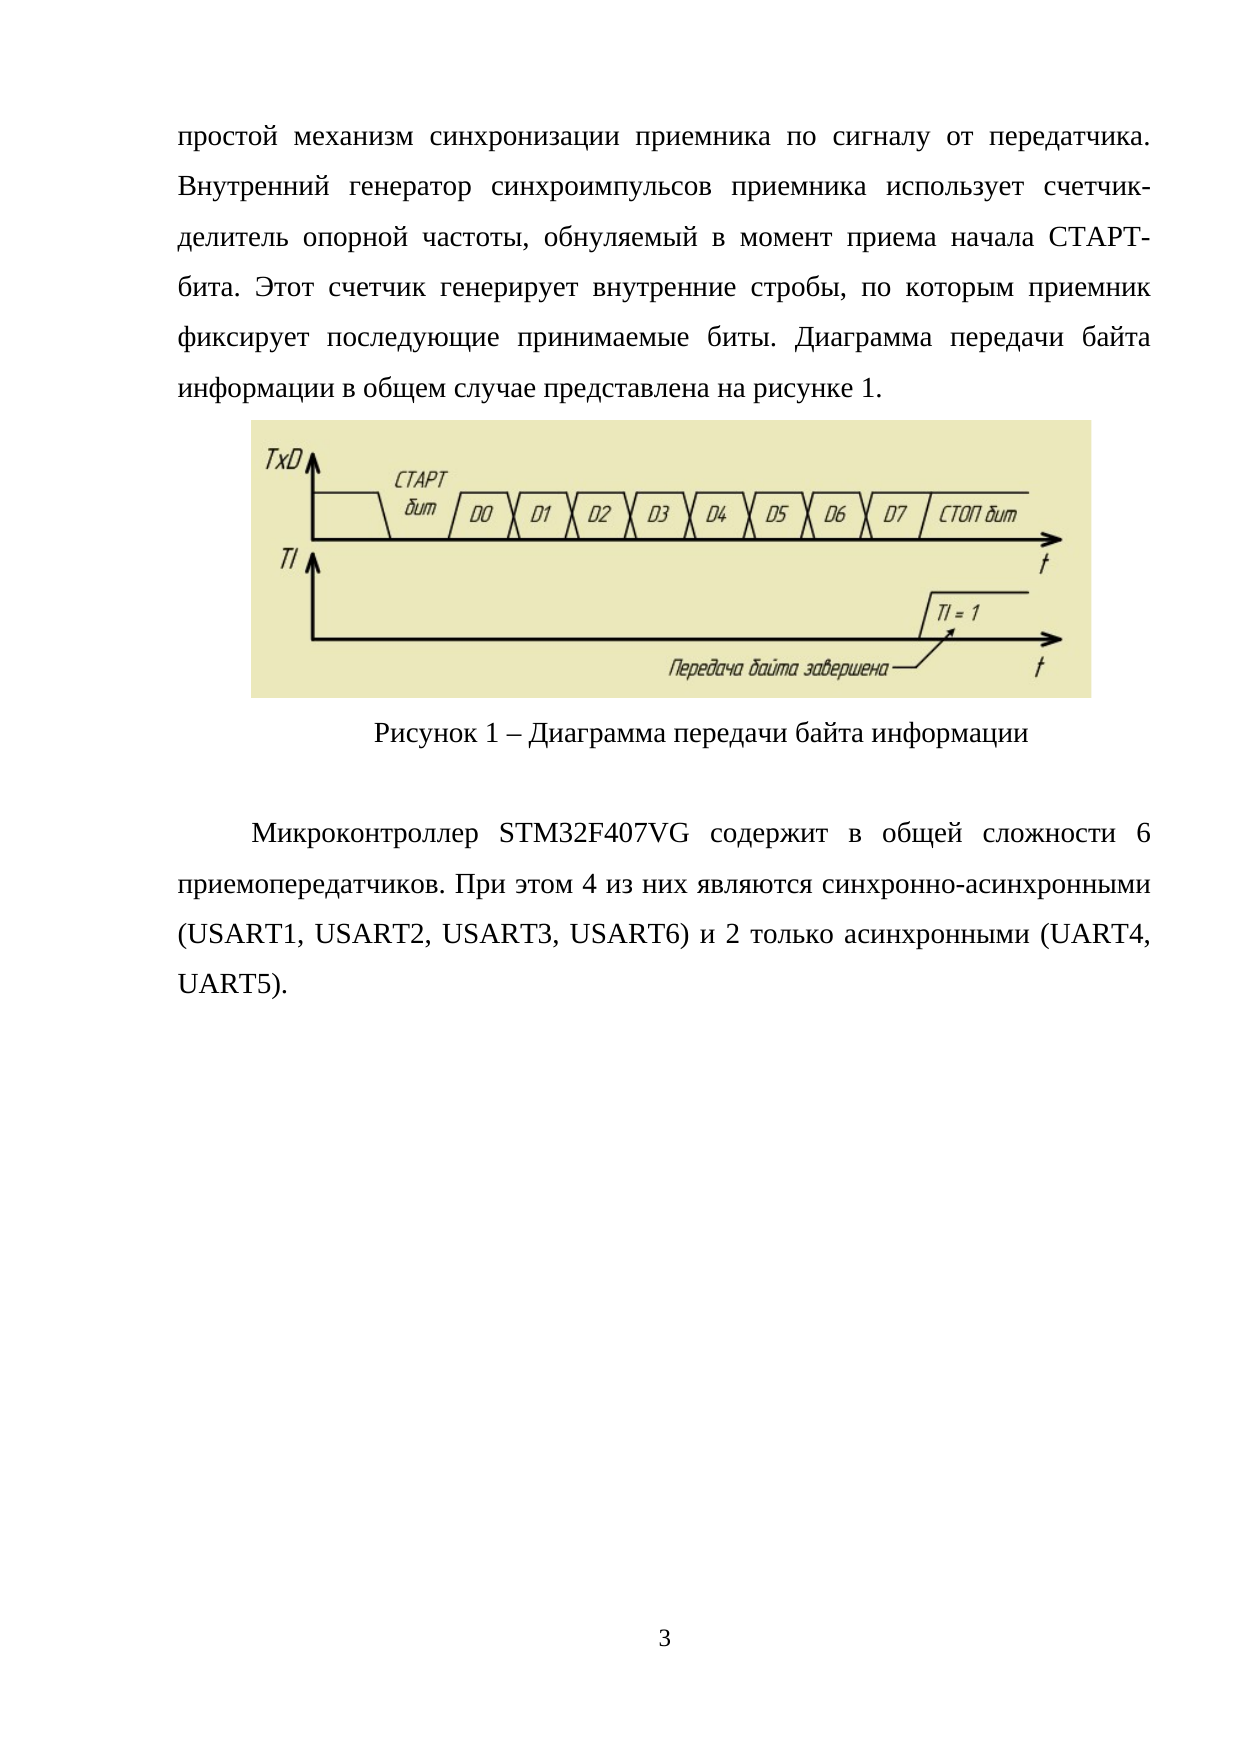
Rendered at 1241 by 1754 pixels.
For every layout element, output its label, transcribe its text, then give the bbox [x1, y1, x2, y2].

text Микроконтроллер STM32F407VG содержит в общей сложности 6 приемопередатчиков. При этом 4 из них являются синхронно-асинхронными (USART1, USART2, USART3, USART6) и 2 только асинхронными (UART4, UART5). [177, 816, 1152, 1000]
picture [251, 420, 1092, 698]
text Рисунок 1 – Диаграмма передачи байта информации [177, 715, 1152, 748]
text простой механизм синхронизации приемника по сигналу от передатчика. Внутренний генератор синхроимпульсов приемника использует счетчик-делитель опорной частоты, обнуляемый в момент приема начала СТАРТ-бита. Этот счетчик генерирует внутренние стробы, по которым приемник фиксирует последующие принимаемые биты. Диаграмма передачи байта информации в общем случае представлена на рисунке 1. [177, 118, 1152, 403]
